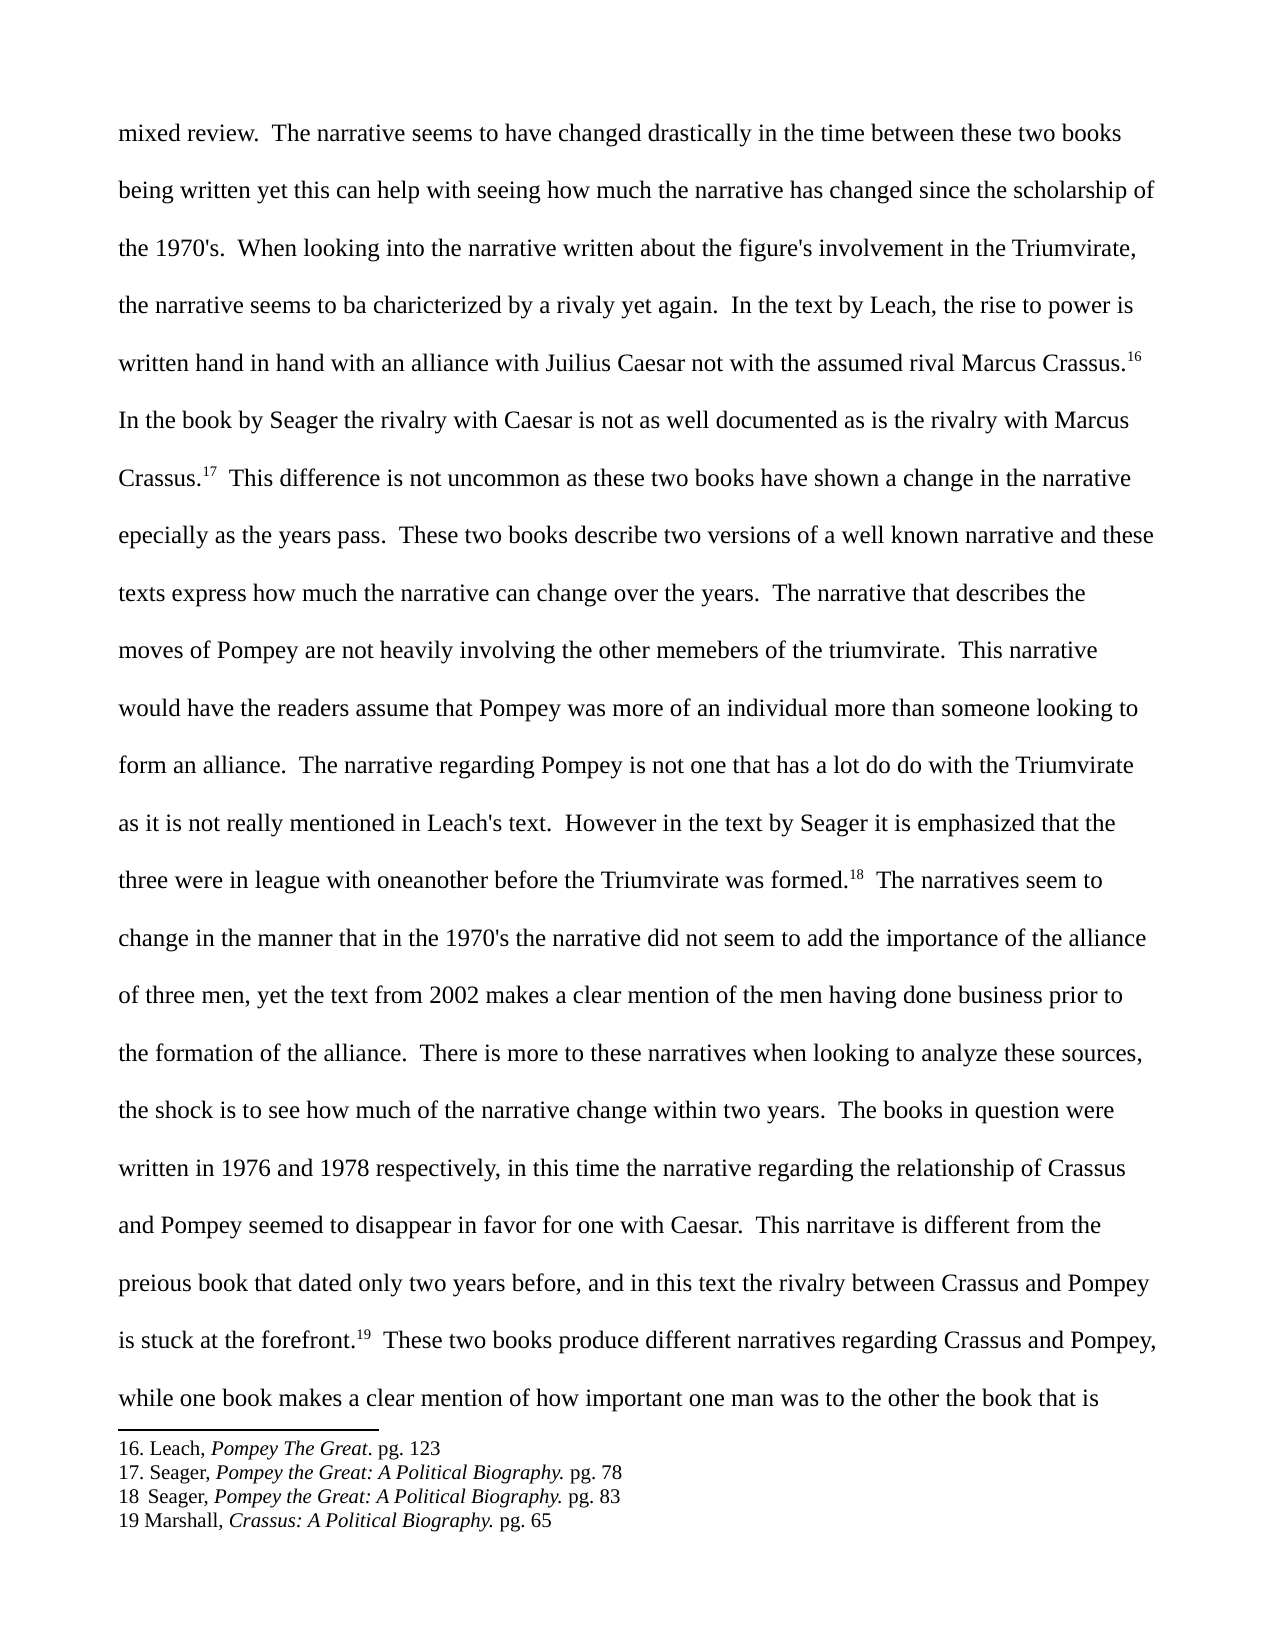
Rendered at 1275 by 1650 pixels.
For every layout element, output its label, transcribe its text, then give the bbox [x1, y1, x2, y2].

text . Leach, Pompey The Great. pg. 123 [118, 1436, 1157, 1460]
text Seager, Pompey the Great: A Political Biography. pg. 83 [118, 1484, 1157, 1508]
text mixed review. The narrative seems to have changed drastically in the time between these two books being written yet this can help with seeing how much the narrative has changed since the scholarship of the 1970's. When looking into the narrative written about the figure's involvement in the Triumvirate, the narrative seems to ba charicterized by a rivaly yet again. In the text by Leach, the rise to power is written hand in hand with an alliance with Juilius Caesar not with the assumed rival Marcus Crassus. In the book by Seager the rivalry with Caesar is not as well documented as is the rivalry with Marcus Crassus. This difference is not uncommon as these two books have shown a change in the narrative epecially as the years pass. These two books describe two versions of a well known narrative and these texts express how much the narrative can change over the years. The narrative that describes the moves of Pompey are not heavily involving the other memebers of the triumvirate. This narrative would have the readers assume that Pompey was more of an individual more than someone looking to form an alliance. The narrative regarding Pompey is not one that has a lot do do with the Triumvirate as it is not really mentioned in Leach's text. However in the text by Seager it is emphasized that the three were in league with oneanother before the Triumvirate was formed. The narratives seem to change in the manner that in the 1970's the narrative did not seem to add the importance of the alliance of three men, yet the text from 2002 makes a clear mention of the men having done business prior to the formation of the alliance. There is more to these narratives when looking to analyze these sources, the shock is to see how much of the narrative change within two years. The books in question were written in 1976 and 1978 respectively, in this time the narrative regarding the relationship of Crassus and Pompey seemed to disappear in favor for one with Caesar. This narritave is different from the preious book that dated only two years before, and in this text the rivalry between Crassus and Pompey is stuck at the forefront. These two books produce different narratives regarding Crassus and Pompey, while one book makes a clear mention of how important one man was to the other the book that is [118, 118, 1157, 1412]
text Marshall, Crassus: A Political Biography. pg. 65 [118, 1508, 1157, 1532]
text . Seager, Pompey the Great: A Political Biography. pg. 78 [118, 1460, 1157, 1484]
